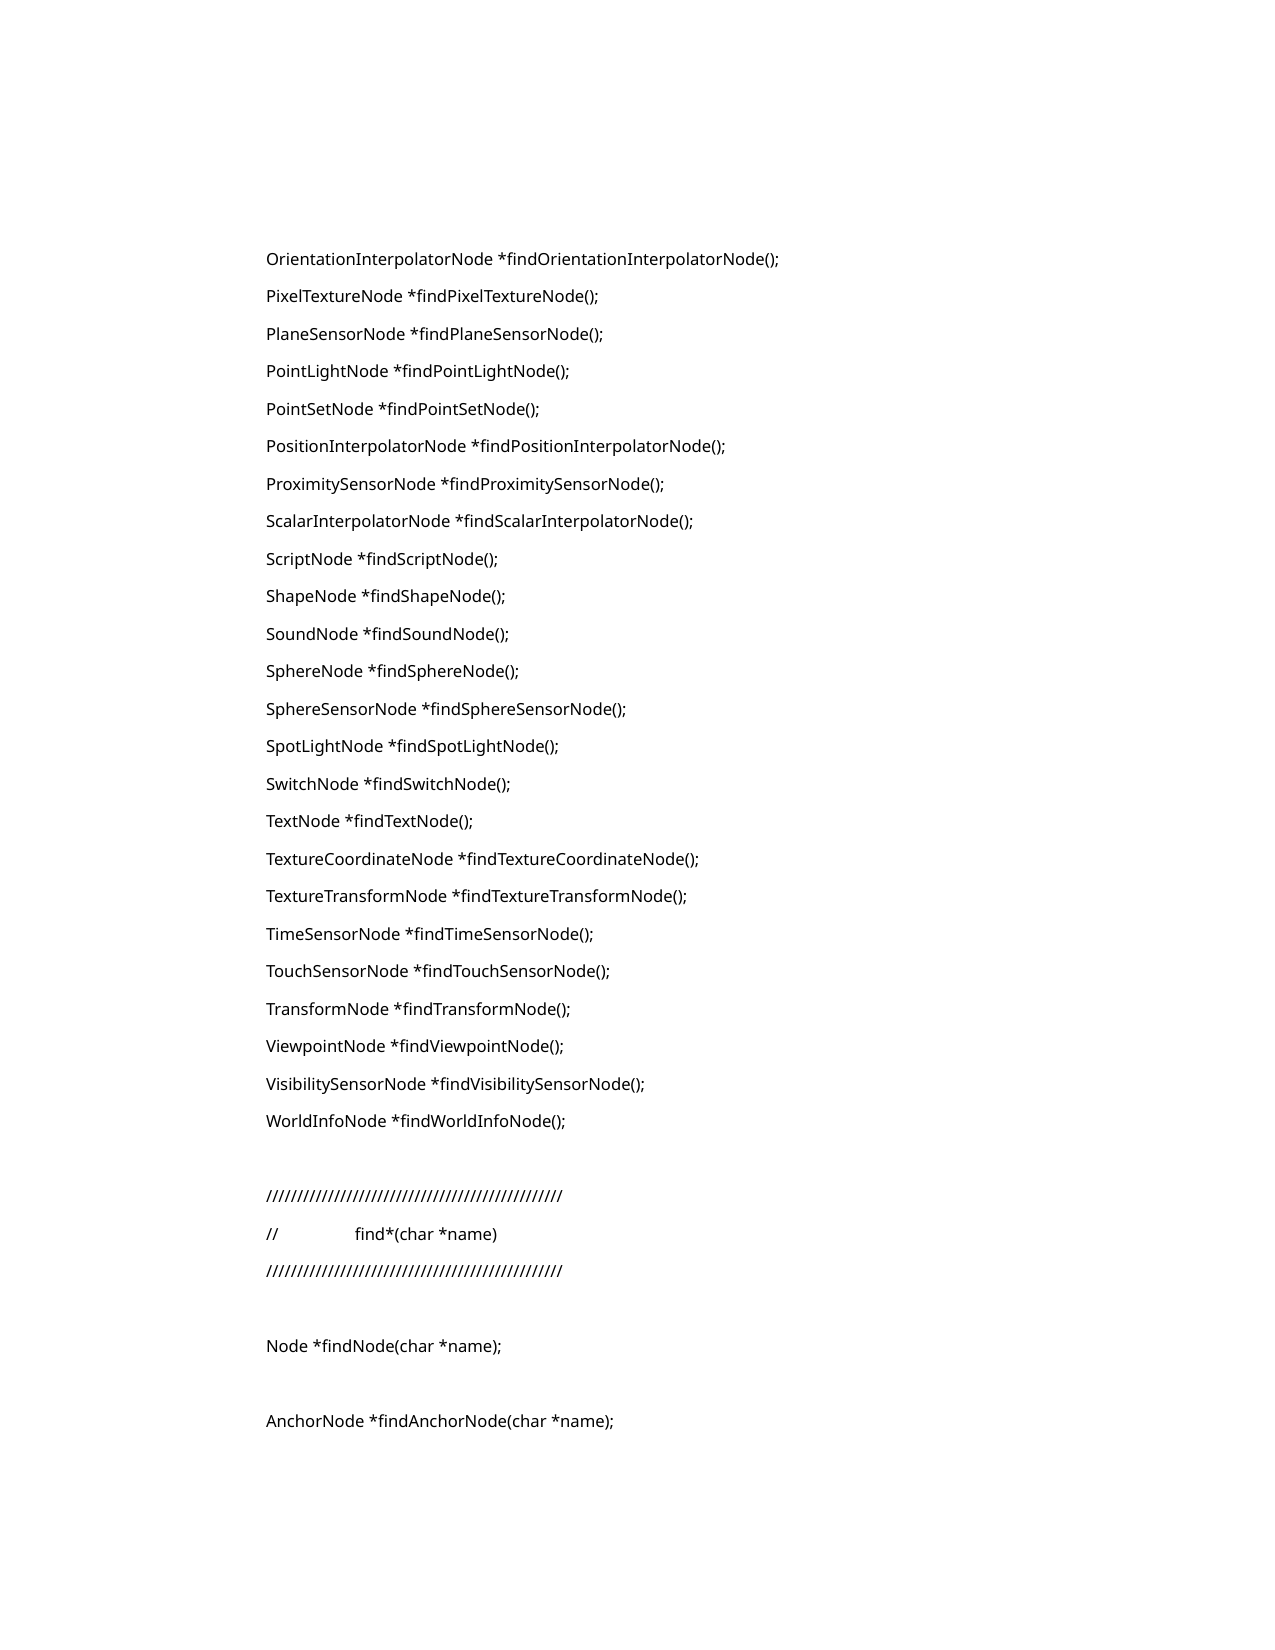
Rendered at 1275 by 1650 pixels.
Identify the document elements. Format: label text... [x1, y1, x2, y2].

text ProximitySensorNode *findProximitySensorNode(); [198, 465, 1098, 502]
text //////////////////////////////////////////////// [198, 1252, 1098, 1290]
text TouchSensorNode *findTouchSensorNode(); [198, 952, 1098, 990]
text TimeSensorNode *findTimeSensorNode(); [198, 915, 1098, 952]
text //////////////////////////////////////////////// [198, 1177, 1098, 1215]
text WorldInfoNode *findWorldInfoNode(); [198, 1102, 1098, 1140]
text SphereNode *findSphereNode(); [198, 652, 1098, 690]
text TextureCoordinateNode *findTextureCoordinateNode(); [198, 840, 1098, 877]
text PixelTextureNode *findPixelTextureNode(); [198, 277, 1098, 315]
text TransformNode *findTransformNode(); [198, 990, 1098, 1027]
text VisibilitySensorNode *findVisibilitySensorNode(); [198, 1065, 1098, 1102]
text AnchorNode *findAnchorNode(char *name); [198, 1402, 1098, 1440]
text ScriptNode *findScriptNode(); [198, 540, 1098, 577]
text TextNode *findTextNode(); [198, 802, 1098, 840]
text PlaneSensorNode *findPlaneSensorNode(); [198, 315, 1098, 352]
text OrientationInterpolatorNode *findOrientationInterpolatorNode(); [198, 240, 1098, 277]
text SphereSensorNode *findSphereSensorNode(); [198, 690, 1098, 727]
text TextureTransformNode *findTextureTransformNode(); [198, 877, 1098, 915]
text PointLightNode *findPointLightNode(); [198, 352, 1098, 390]
text Node *findNode(char *name); [198, 1327, 1098, 1365]
text ScalarInterpolatorNode *findScalarInterpolatorNode(); [198, 502, 1098, 540]
text ShapeNode *findShapeNode(); [198, 577, 1098, 615]
text // find*(char *name) [198, 1215, 1098, 1252]
text PositionInterpolatorNode *findPositionInterpolatorNode(); [198, 427, 1098, 465]
text PointSetNode *findPointSetNode(); [198, 390, 1098, 427]
text SwitchNode *findSwitchNode(); [198, 765, 1098, 802]
text SoundNode *findSoundNode(); [198, 615, 1098, 652]
text SpotLightNode *findSpotLightNode(); [198, 727, 1098, 765]
text ViewpointNode *findViewpointNode(); [198, 1027, 1098, 1065]
